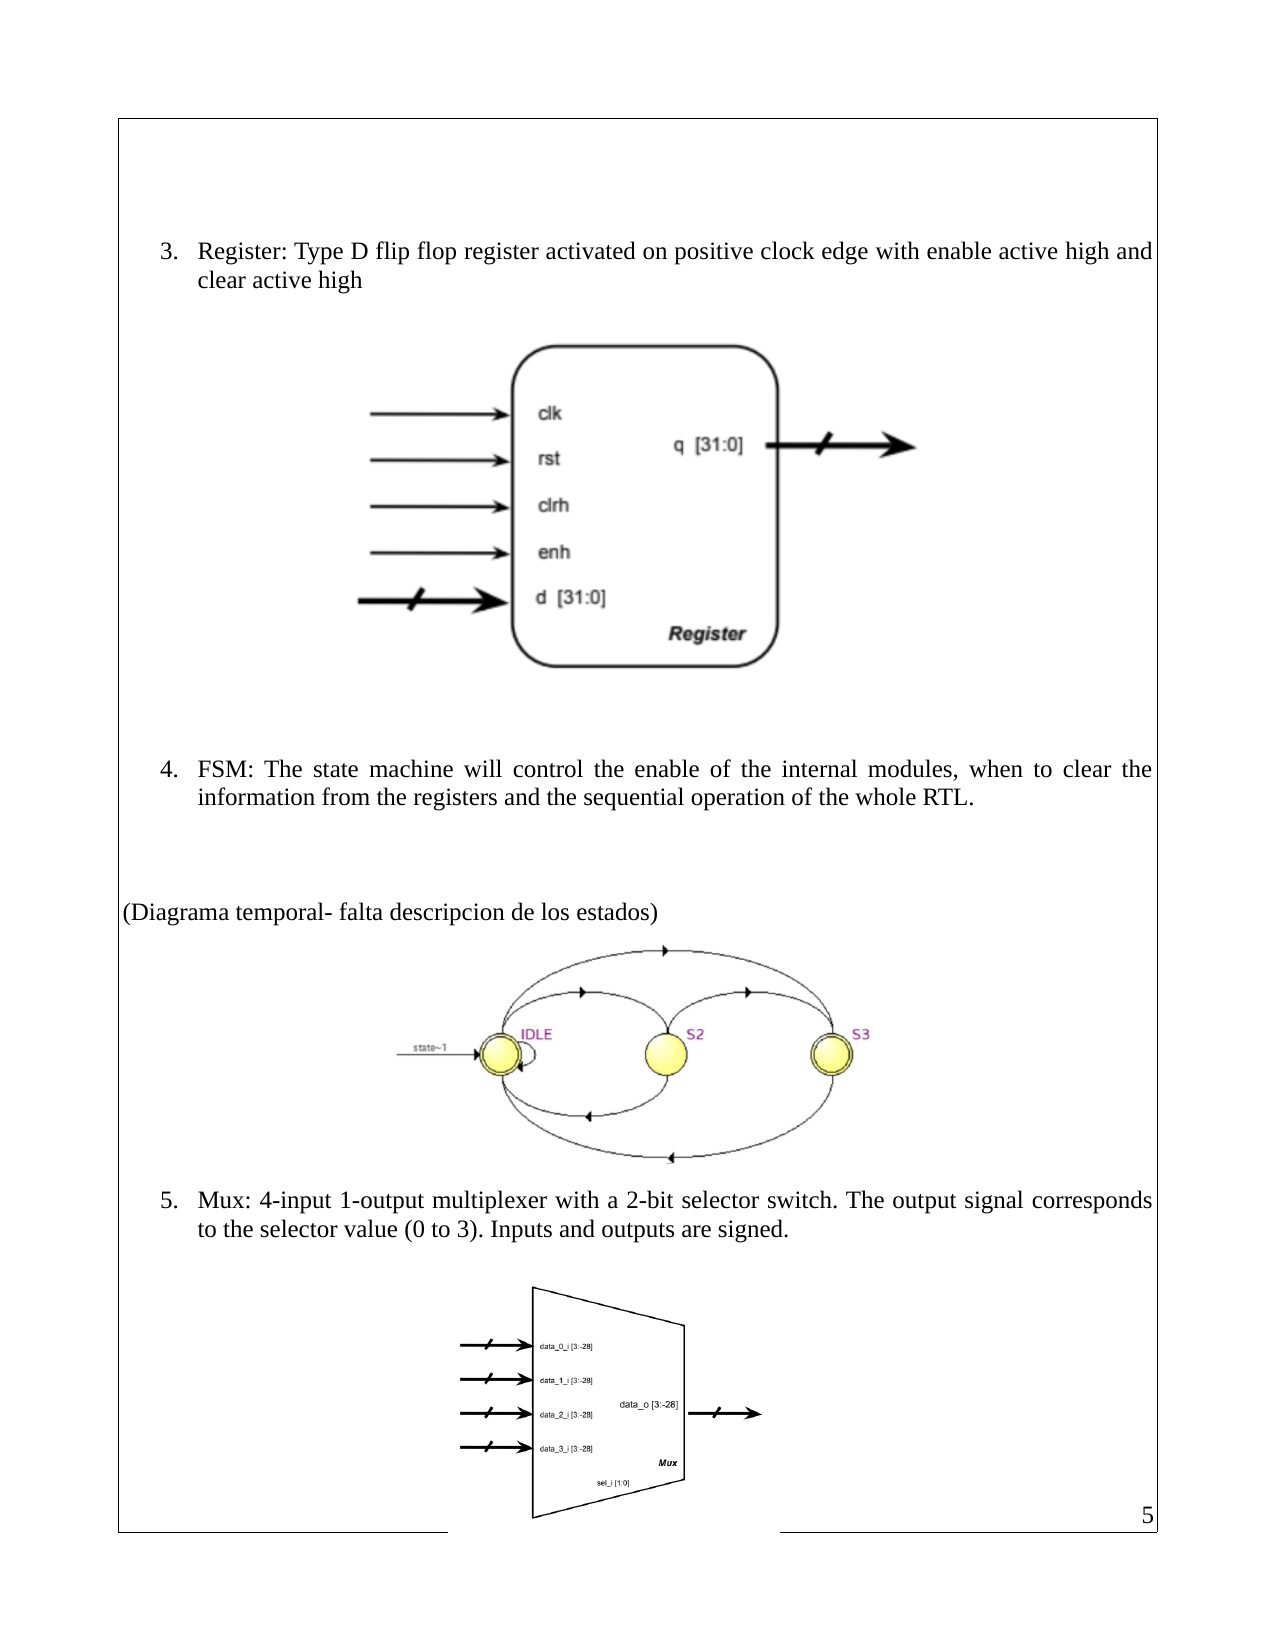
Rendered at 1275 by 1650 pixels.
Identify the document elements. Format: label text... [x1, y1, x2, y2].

picture [447, 1263, 781, 1546]
text (Diagrama temporal- falta descripcion de los estados) [122, 897, 1154, 926]
picture [345, 322, 930, 697]
list FSM: The state machine will control the enable of the internal modules, when to clear the information from the registers and the sequential operation of the whole RTL. [160, 754, 1154, 811]
list Register: Type D flip flop register activated on positive clock edge with enable active high and clear active high [160, 236, 1154, 294]
list Mux: 4-input 1-output multiplexer with a 2-bit selector switch. The output signal corresponds to the selector value (0 to 3). Inputs and outputs are signed. [160, 1185, 1154, 1242]
picture [380, 926, 896, 1164]
